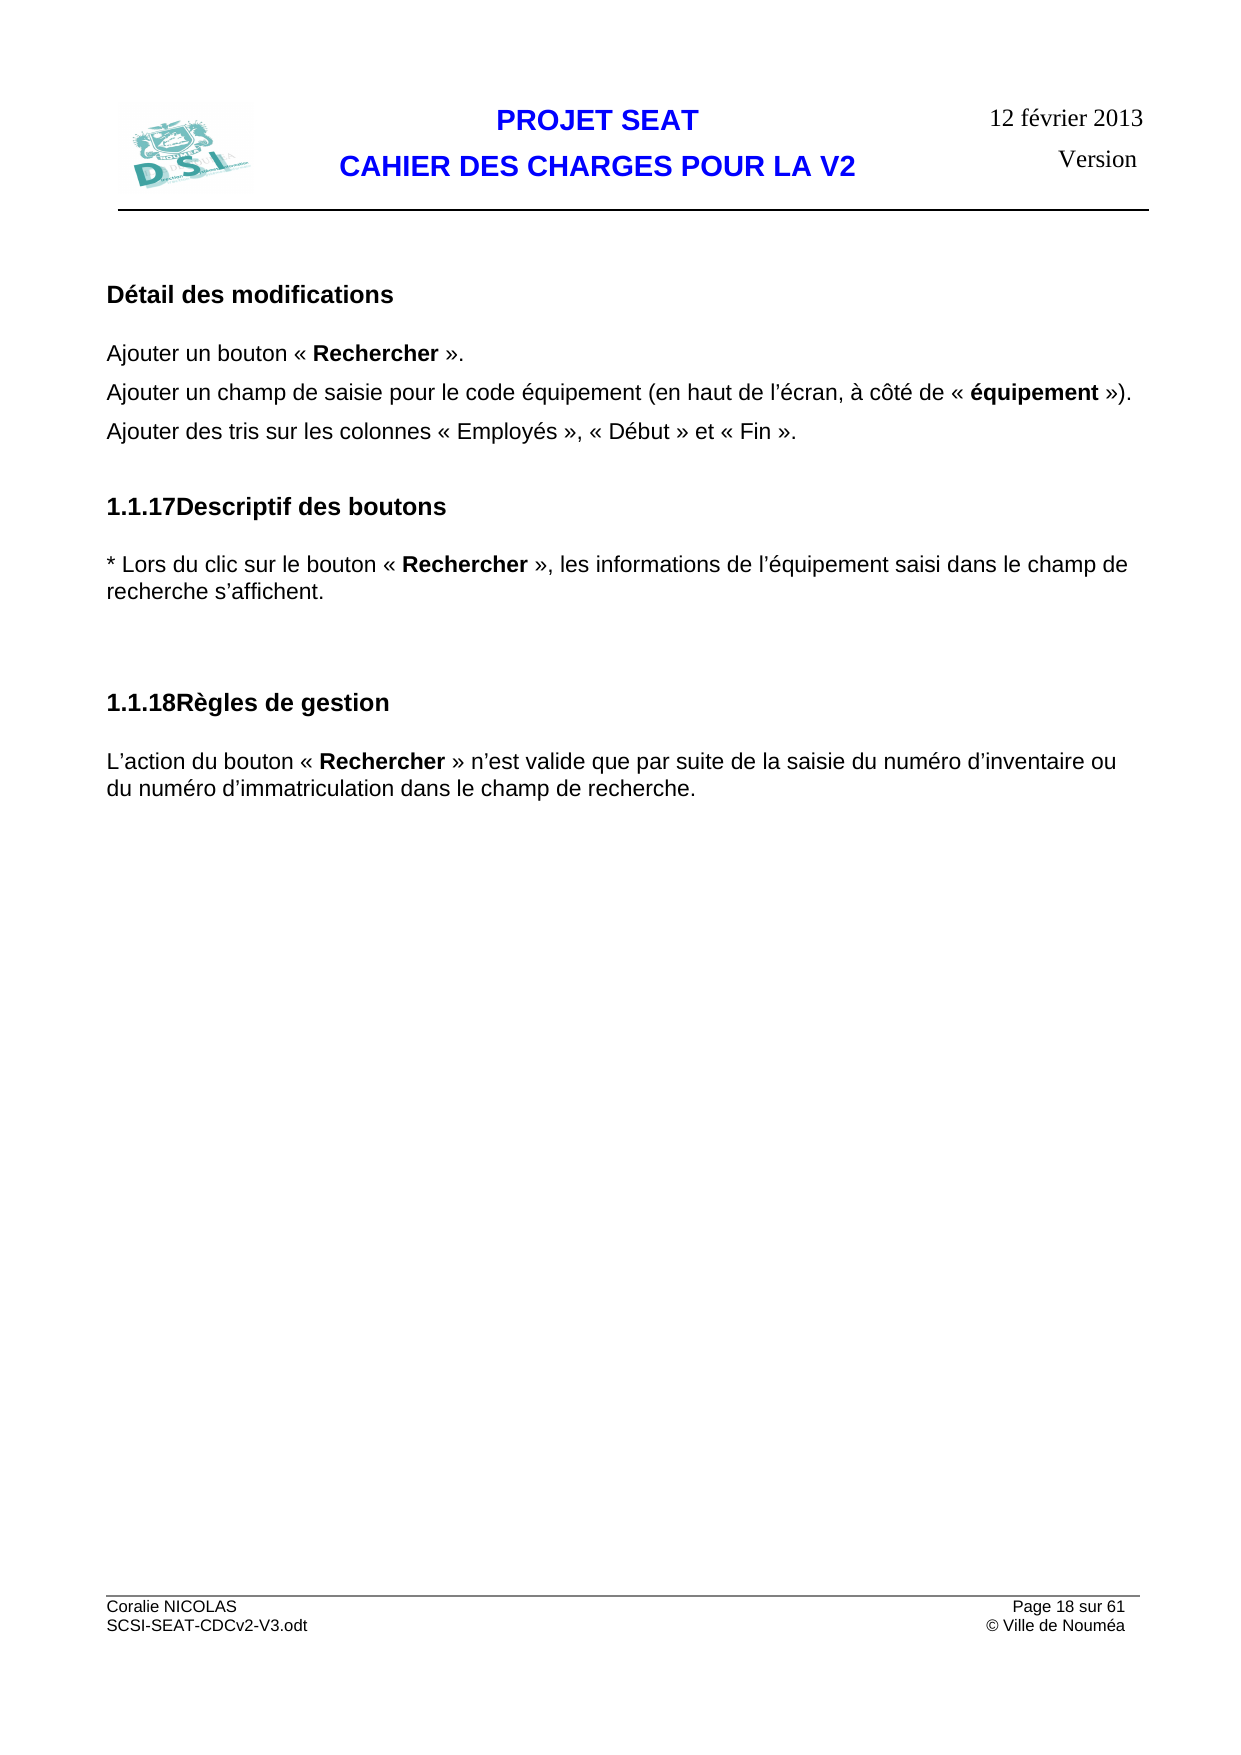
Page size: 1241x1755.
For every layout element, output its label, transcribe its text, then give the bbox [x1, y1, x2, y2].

text Ajouter un bouton « Rechercher ». [106, 340, 1140, 366]
subtitle Règles de gestion [106, 688, 1140, 717]
subtitle Descriptif des boutons [106, 491, 1140, 520]
text Ajouter un champ de saisie pour le code équipement (en haut de l’écran, à côté de « équipement »). [106, 379, 1140, 405]
text Ajouter des tris sur les colonnes « Employés », « Début » et « Fin ». [106, 418, 1140, 444]
subtitle Détail des modifications [106, 280, 1140, 309]
text * Lors du clic sur le bouton « Rechercher », les informations de l’équipement saisi dans le champ de recherche s’affichent. [106, 551, 1140, 604]
text L’action du bouton « Rechercher » n’est valide que par suite de la saisie du numéro d’inventaire ou du numéro d’immatriculation dans le champ de recherche. [106, 748, 1140, 801]
